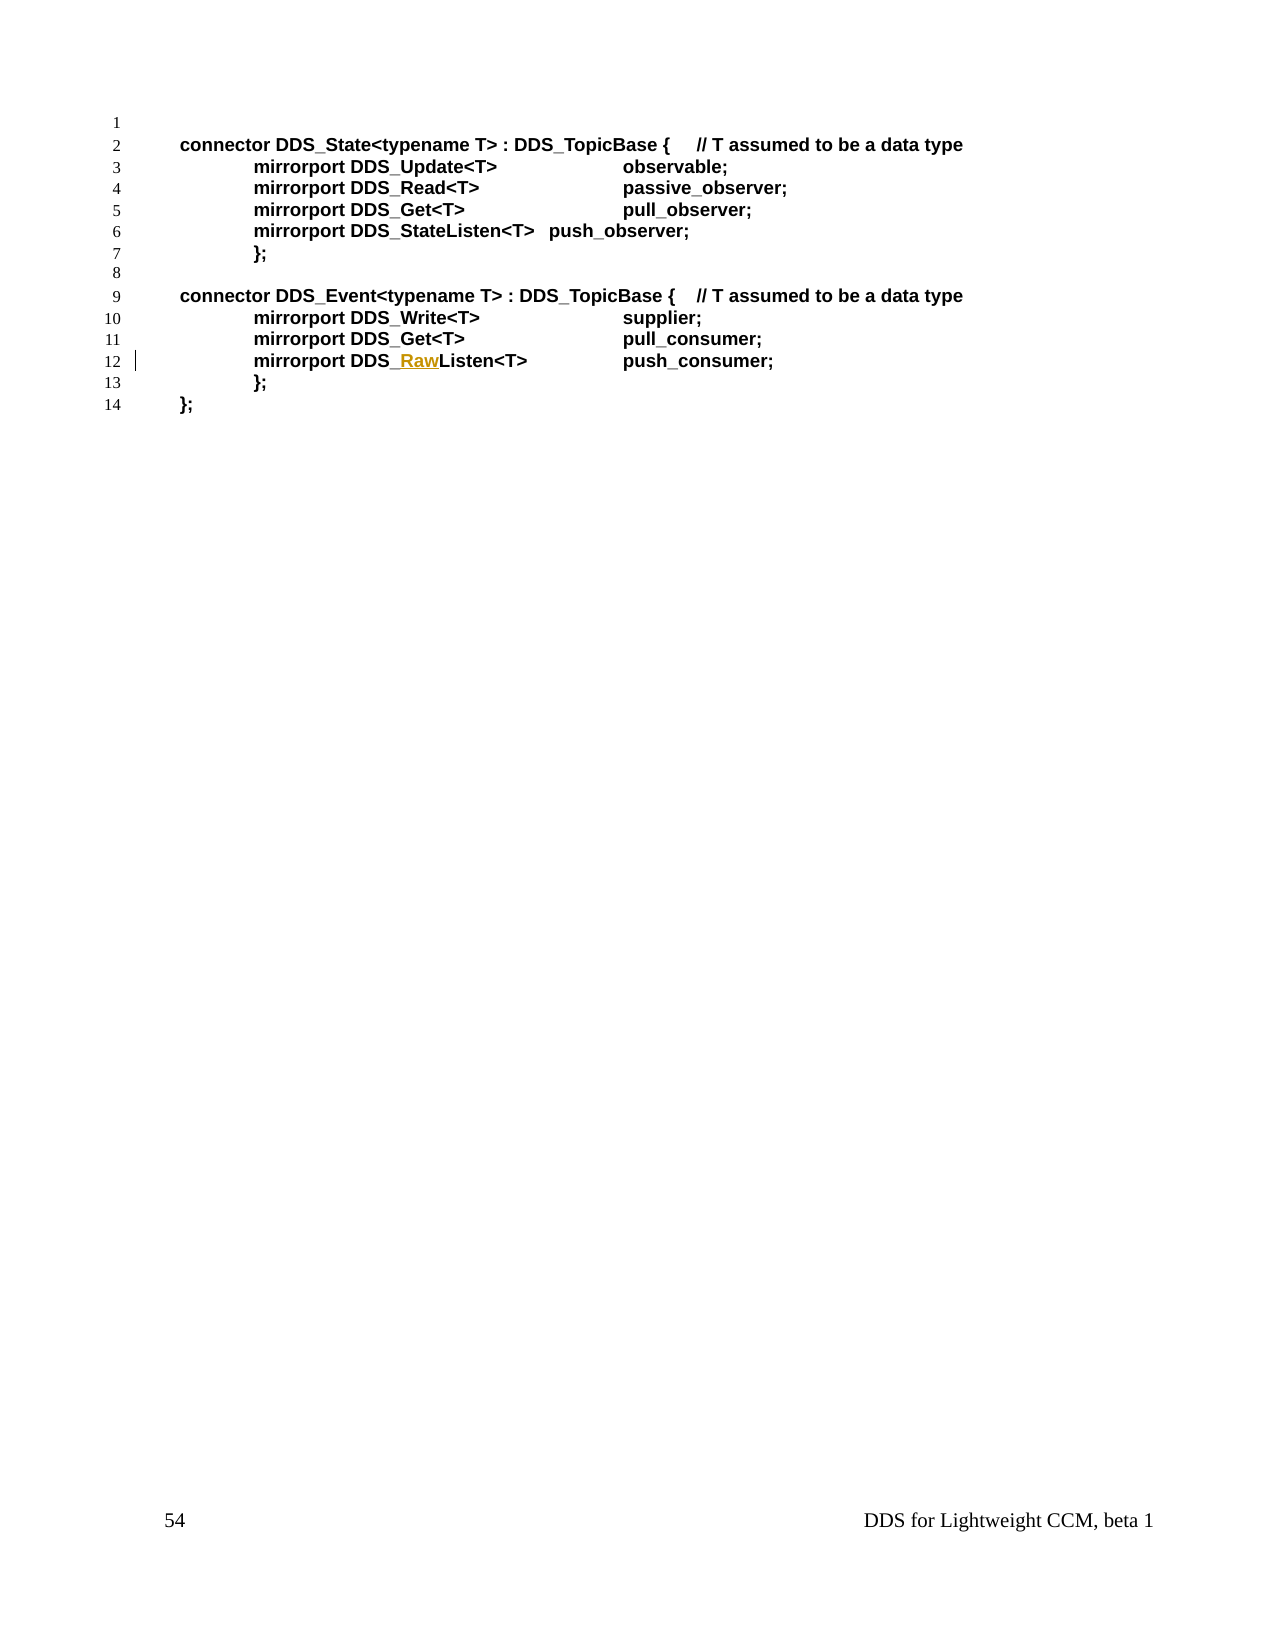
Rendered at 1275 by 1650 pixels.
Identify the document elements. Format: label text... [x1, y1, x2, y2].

text mirrorport DDS_Update<T> observable; [179, 156, 1200, 177]
text mirrorport DDS_Get<T> pull_consumer; [179, 328, 1200, 350]
text mirrorport DDS_StateListen<T> push_observer; [179, 220, 1200, 242]
text connector DDS_Event<typename T> : DDS_TopicBase { // T assumed to be a data type [179, 285, 1200, 307]
text mirrorport DDS_Read<T> passive_observer; [179, 177, 1200, 199]
text }; [179, 242, 1200, 263]
text }; [179, 371, 1200, 393]
text mirrorport DDS_RawListen<T> push_consumer; [179, 350, 1200, 371]
text }; [179, 393, 1200, 414]
text mirrorport DDS_Get<T> pull_observer; [179, 199, 1200, 220]
text mirrorport DDS_Write<T> supplier; [179, 307, 1200, 328]
text connector DDS_State<typename T> : DDS_TopicBase { // T assumed to be a data type [179, 134, 1200, 156]
